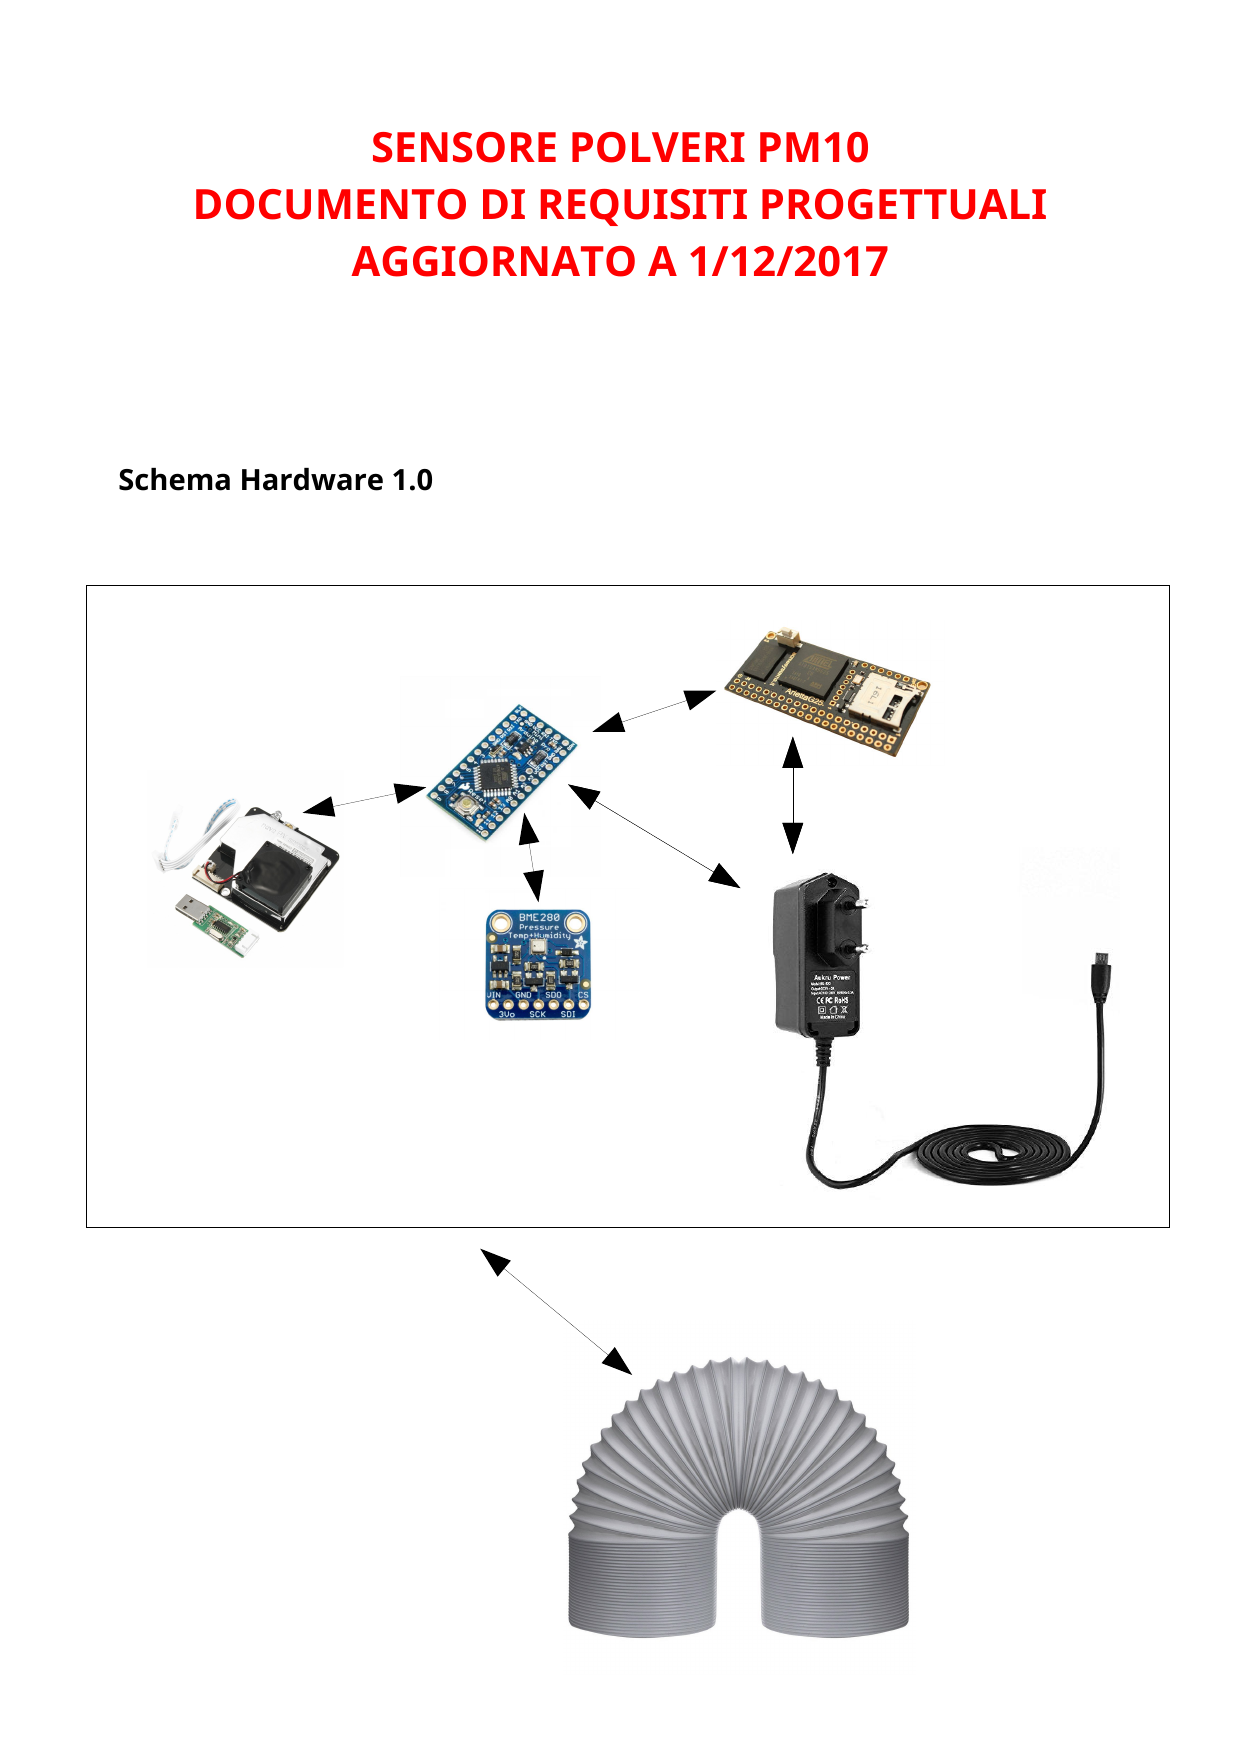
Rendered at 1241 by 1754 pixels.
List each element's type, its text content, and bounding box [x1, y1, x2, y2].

picture [767, 847, 1121, 1200]
text DOCUMENTO DI REQUISITI PROGETTUALI [118, 175, 1122, 232]
text AGGIORNATO A 1/12/2017 [118, 232, 1122, 288]
picture [400, 676, 601, 877]
text SENSORE POLVERI PM10 [118, 118, 1122, 175]
picture [716, 620, 945, 766]
text Schema Hardware 1.0 [118, 459, 1122, 498]
picture [596, 793, 601, 803]
picture [562, 1320, 917, 1675]
picture [146, 770, 344, 968]
picture [439, 888, 641, 1041]
